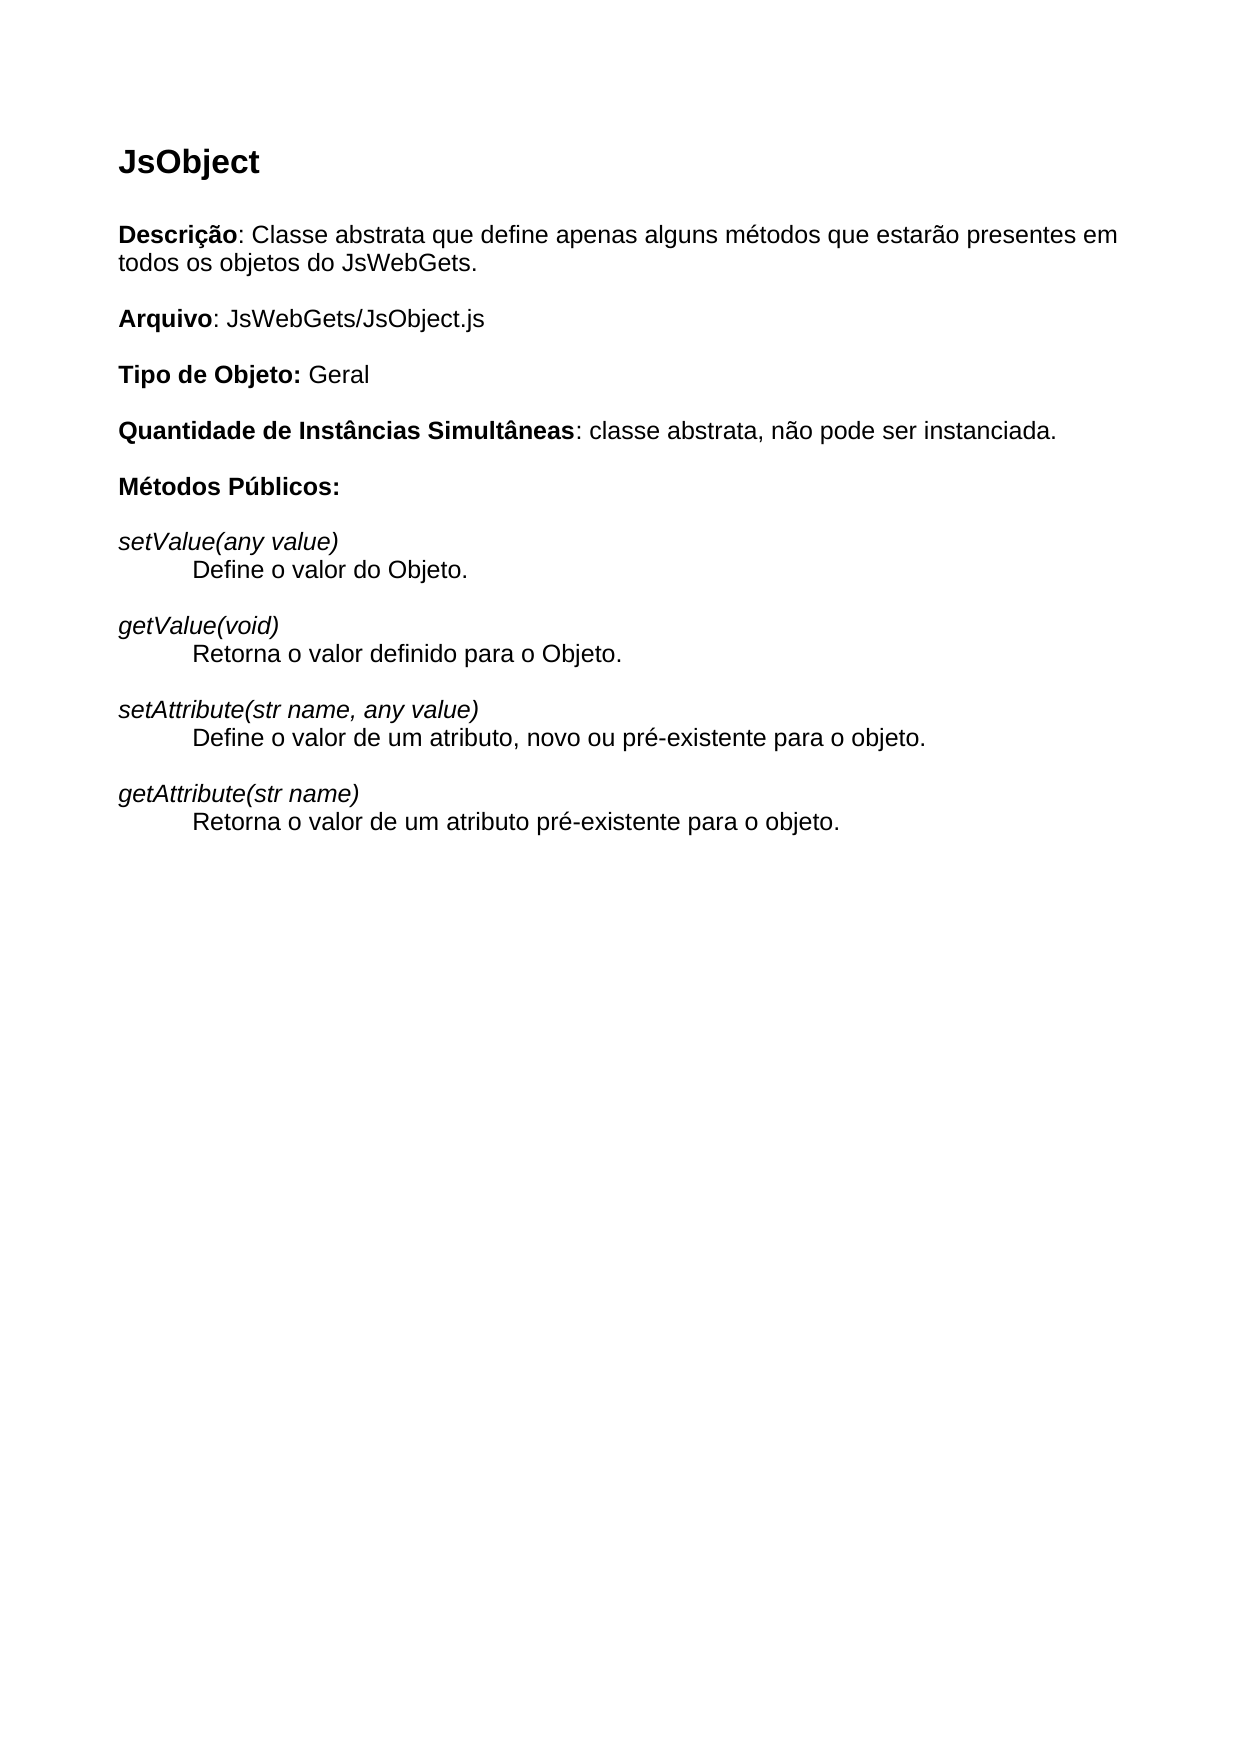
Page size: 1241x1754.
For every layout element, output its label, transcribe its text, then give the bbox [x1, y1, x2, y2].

text Métodos Públicos: [118, 472, 1122, 500]
text Retorna o valor de um atributo pré-existente para o objeto. [118, 807, 1122, 835]
text Descrição: Classe abstrata que define apenas alguns métodos que estarão presentes em todos os objetos do JsWebGets. [118, 221, 1122, 277]
text Define o valor de um atributo, novo ou pré-existente para o objeto. [118, 723, 1122, 751]
text Retorna o valor definido para o Objeto. [118, 640, 1122, 668]
text getAttribute(str name) [118, 779, 1122, 807]
text setValue(any value) [118, 528, 1122, 556]
subtitle JsObject [118, 143, 1122, 181]
text Define o valor do Objeto. [118, 556, 1122, 584]
text getValue(void) [118, 612, 1122, 640]
text setAttribute(str name, any value) [118, 696, 1122, 723]
text Arquivo: JsWebGets/JsObject.js [118, 305, 1122, 333]
text Quantidade de Instâncias Simultâneas: classe abstrata, não pode ser instanciada. [118, 416, 1122, 444]
text Tipo de Objeto: Geral [118, 361, 1122, 388]
